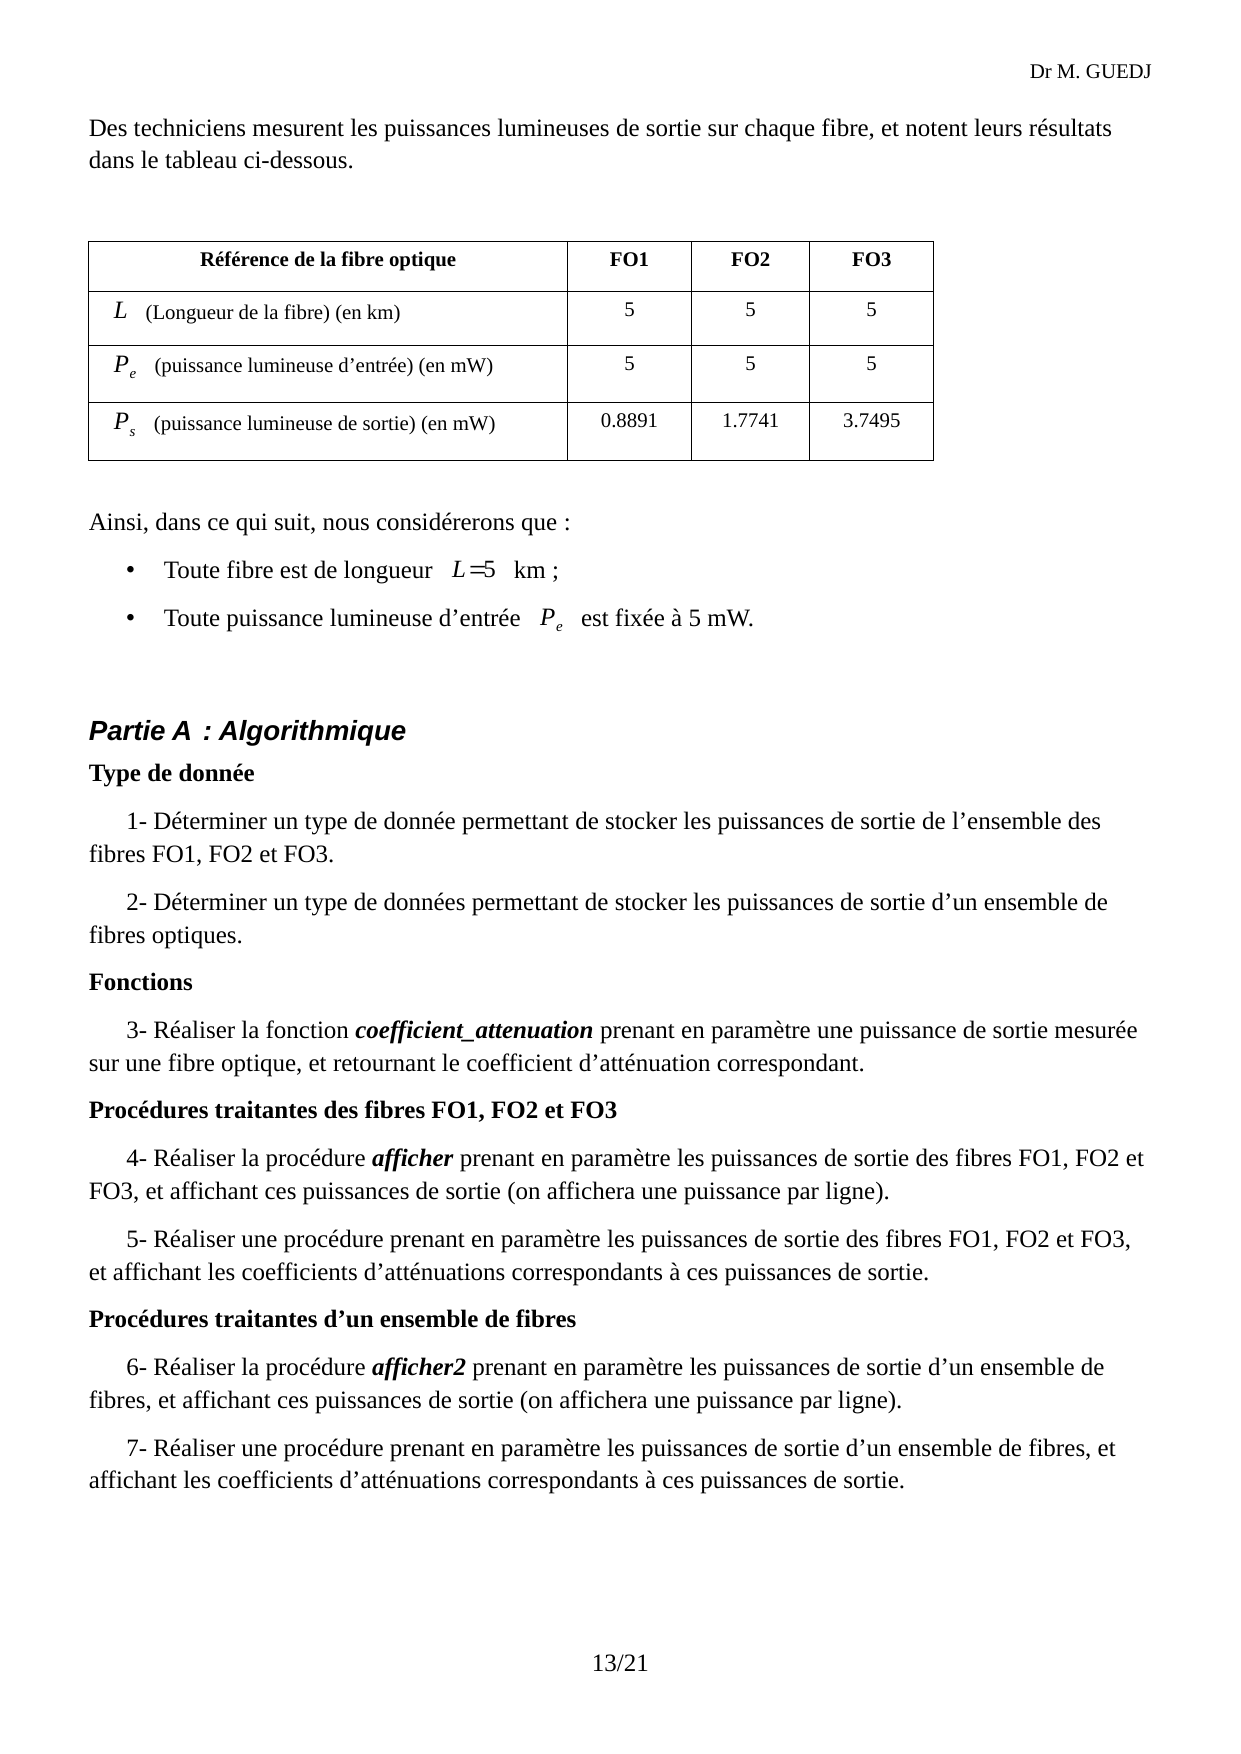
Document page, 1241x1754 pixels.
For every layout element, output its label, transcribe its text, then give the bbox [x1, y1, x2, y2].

table_cell (Longueur de la fibre) (en km) [89, 292, 567, 345]
table_cell 3.7495 [810, 403, 933, 460]
text Procédures traitantes d’un ensemble de fibres [88, 1304, 1152, 1333]
list Toute fibre est de longueurkm ; [126, 555, 1152, 584]
text 1- Déterminer un type de donnée permettant de stocker les puissances de sortie de l’ensemble des fibres FO1, FO2 et FO3. [88, 806, 1152, 868]
table_cell 5 [692, 346, 809, 402]
table_cell (puissance lumineuse d’entrée) (en mW) [89, 346, 567, 402]
text 7- Réaliser une procédure prenant en paramètre les puissances de sortie d’un ensemble de fibres, et affichant les coefficients d’atténuations correspondants à ces puissances de sortie. [88, 1433, 1152, 1494]
text Des techniciens mesurent les puissances lumineuses de sortie sur chaque fibre, et notent leurs résultats dans le tableau ci-dessous. [88, 113, 1152, 174]
text Ainsi, dans ce qui suit, nous considérerons que : [88, 507, 1152, 536]
text 3- Réaliser la fonction coefficient_attenuation prenant en paramètre une puissance de sortie mesurée sur une fibre optique, et retournant le coefficient d’atténuation correspondant. [88, 1015, 1152, 1077]
text Fonctions [88, 967, 1152, 996]
table_header FO1 [568, 242, 691, 291]
table_header FO2 [692, 242, 809, 291]
list Toute puissance lumineuse d’entréeest fixée à 5 mW. [126, 603, 1152, 635]
text 5- Réaliser une procédure prenant en paramètre les puissances de sortie des fibres FO1, FO2 et FO3, et affichant les coefficients d’atténuations correspondants à ces puissances de sortie. [88, 1224, 1152, 1286]
table_cell 5 [568, 292, 691, 345]
text 2- Déterminer un type de données permettant de stocker les puissances de sortie d’un ensemble de fibres optiques. [88, 887, 1152, 948]
table_cell 1.7741 [692, 403, 809, 460]
table_cell 0.8891 [568, 403, 691, 460]
table_cell (puissance lumineuse de sortie) (en mW) [89, 403, 567, 460]
table_cell 5 [810, 292, 933, 345]
subtitle Partie A : Algorithmique [88, 714, 1152, 746]
table_cell 5 [810, 346, 933, 402]
text Type de donnée [88, 758, 1152, 787]
text 4- Réaliser la procédure afficher prenant en paramètre les puissances de sortie des fibres FO1, FO2 et FO3, et affichant ces puissances de sortie (on affichera une puissance par ligne). [88, 1143, 1152, 1205]
table_cell 5 [692, 292, 809, 345]
text 6- Réaliser la procédure afficher2 prenant en paramètre les puissances de sortie d’un ensemble de fibres, et affichant ces puissances de sortie (on affichera une puissance par ligne). [88, 1352, 1152, 1414]
table_header Référence de la fibre optique [89, 242, 567, 291]
text Procédures traitantes des fibres FO1, FO2 et FO3 [88, 1096, 1152, 1124]
table_cell 5 [568, 346, 691, 402]
table_header FO3 [810, 242, 933, 291]
